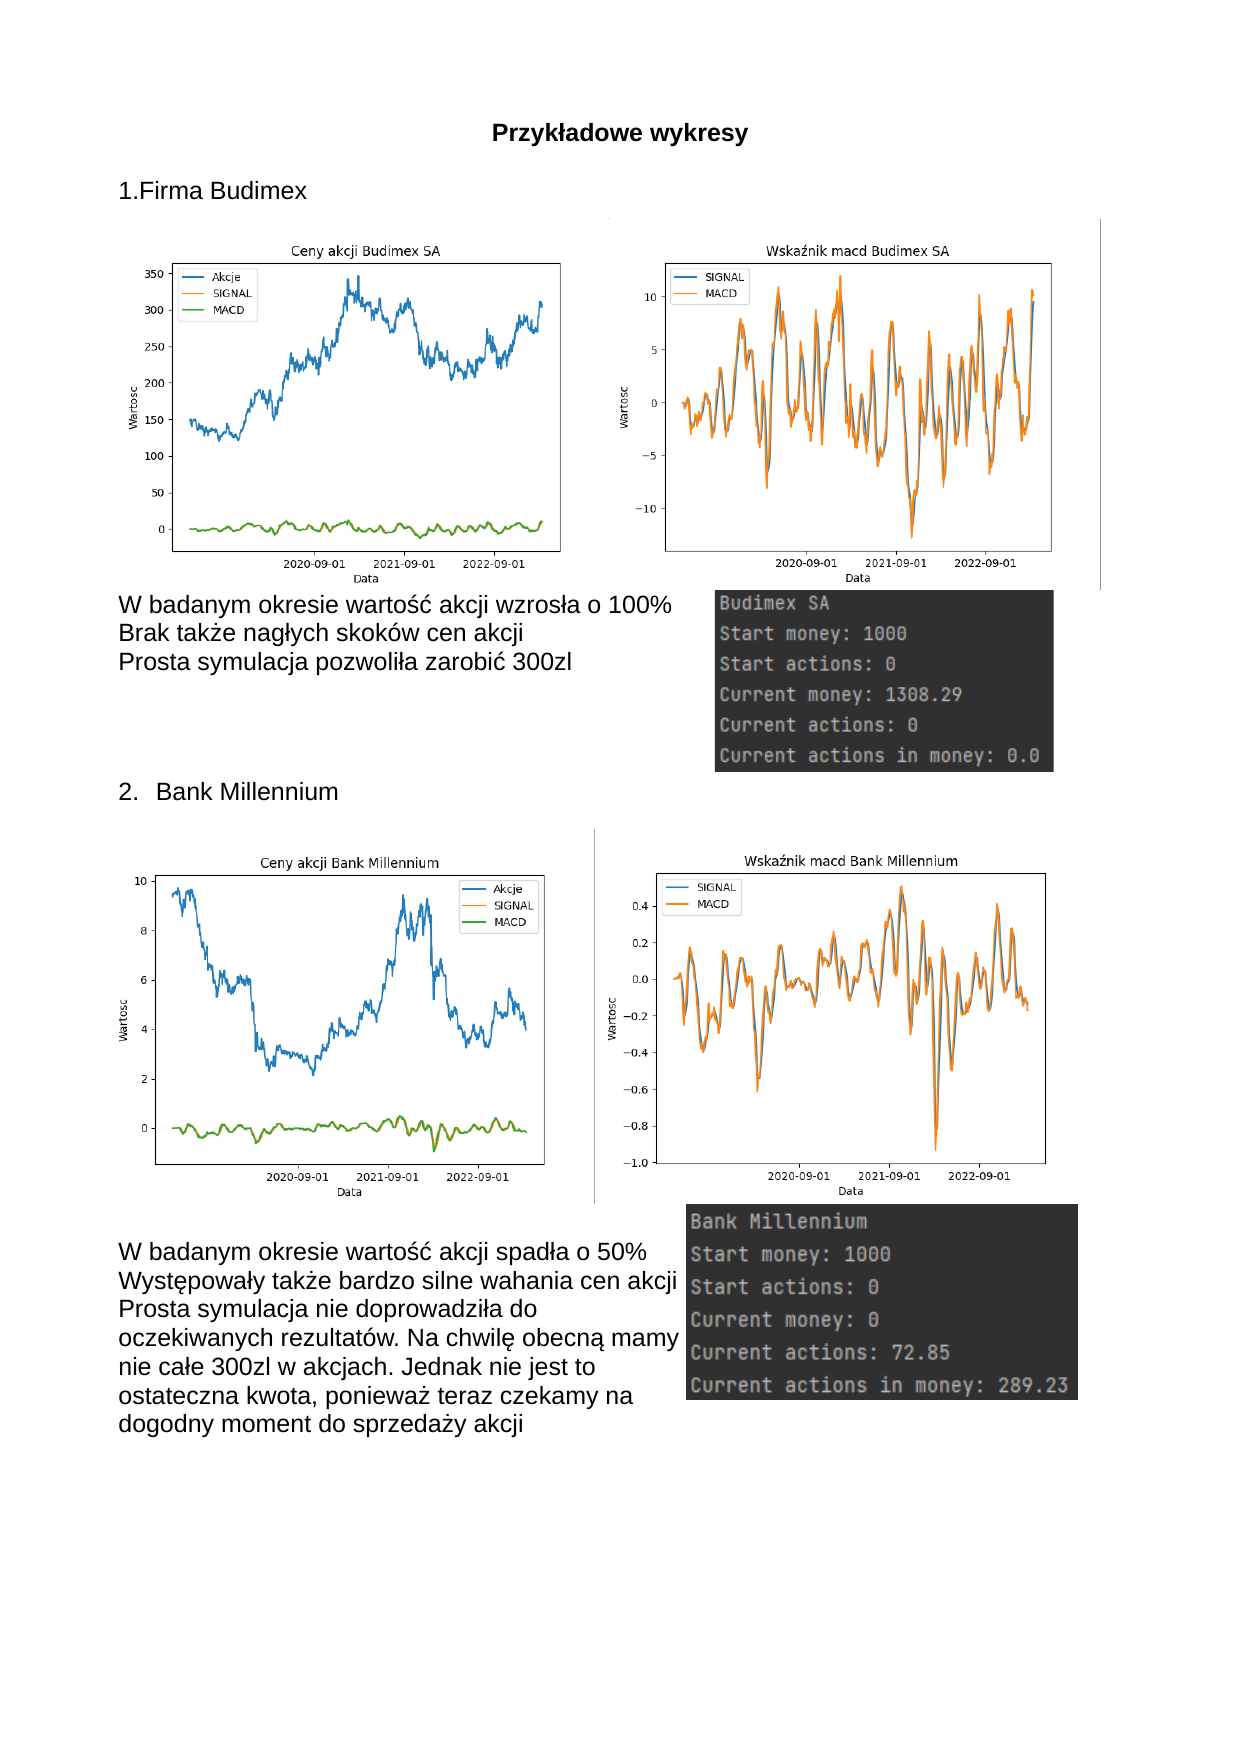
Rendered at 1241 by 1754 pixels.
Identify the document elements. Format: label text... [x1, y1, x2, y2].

picture [92, 828, 1097, 1400]
text [1054, 204, 1122, 618]
text [1054, 618, 1122, 647]
text nie całe 300zl w akcjach. Jednak nie jest to ostateczna kwota, ponieważ teraz czekamy na dogodny moment do sprzedaży akcji [118, 1352, 1122, 1438]
text W badanym okresie wartość akcji wzrosła o 100% [118, 590, 714, 618]
text oczekiwanych rezultatów. Na chwilę obecną mamy [118, 1323, 686, 1352]
text Przykładowe wykresy [118, 118, 1122, 147]
text Prosta symulacja nie doprowadziła do [118, 1294, 686, 1323]
text Prosta symulacja pozwoliła zarobić 300zl [118, 647, 714, 676]
text Brak także nagłych skoków cen akcji [118, 618, 714, 647]
text W badanym okresie wartość akcji spadła o 50% [118, 1237, 686, 1266]
picture [111, 204, 1101, 772]
text [1078, 1237, 1122, 1266]
text [1078, 1266, 1122, 1294]
text [1054, 647, 1122, 676]
text [1078, 1323, 1122, 1352]
text [1078, 1294, 1122, 1323]
list Bank Millennium [118, 776, 1122, 805]
text Występowały także bardzo silne wahania cen akcji [118, 1266, 686, 1294]
text 1.Firma Budimex [118, 176, 1122, 204]
